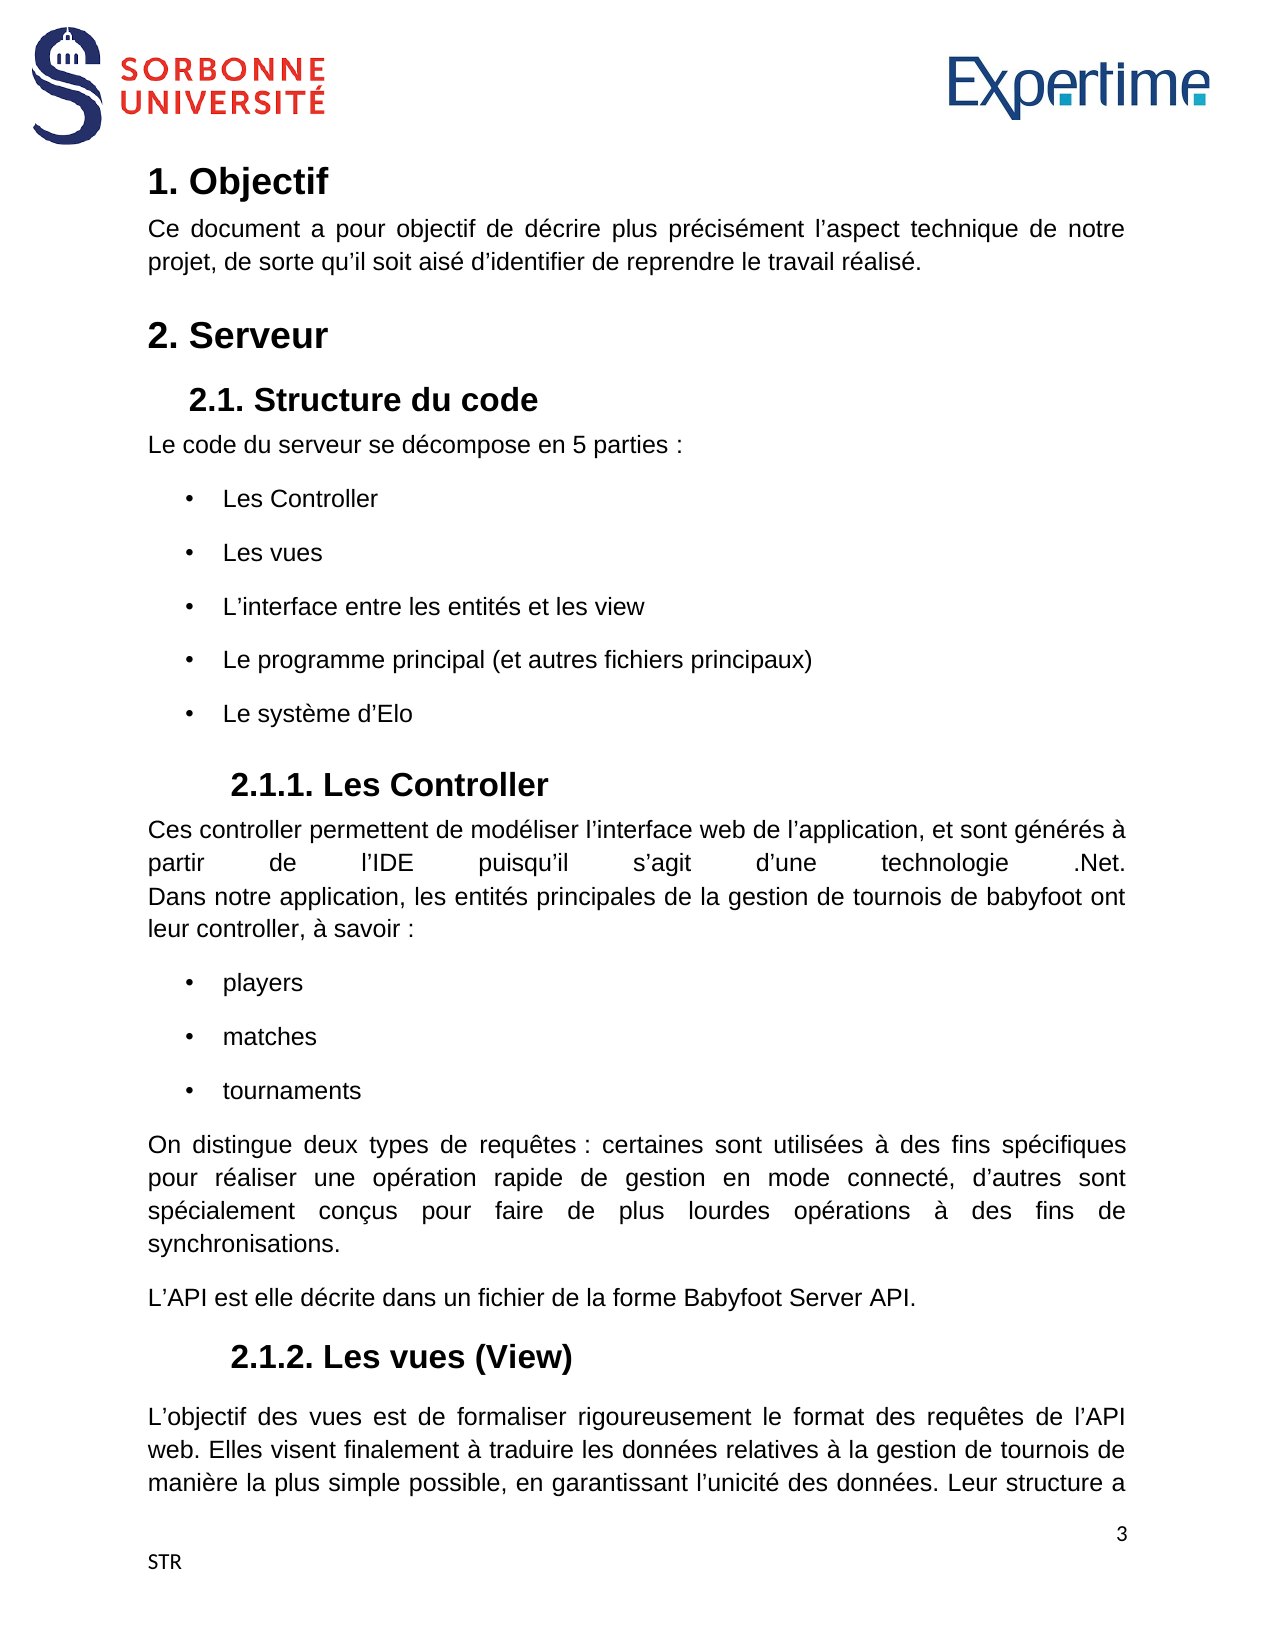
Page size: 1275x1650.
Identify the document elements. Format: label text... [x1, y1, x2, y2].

subtitle Structure du code [189, 379, 1127, 418]
text L’objectif des vues est de formaliser rigoureusement le format des requêtes de l’API web. Elles visent finalement à traduire les données relatives à la gestion de tournois de manière la plus simple possible, en garantissant l’unicité des données. Leur structure a [148, 1402, 1127, 1497]
text Ce document a pour objectif de décrire plus précisément l’aspect technique de notre projet, de sorte qu’il soit aisé d’identifier de reprendre le travail réalisé. [148, 214, 1127, 276]
list matches [185, 1022, 1127, 1051]
list players [185, 968, 1127, 997]
text L’API est elle décrite dans un fichier de la forme Babyfoot Server API. [148, 1283, 1127, 1312]
list tournaments [185, 1076, 1127, 1105]
subtitle Les Controller [230, 765, 1127, 804]
text On distingue deux types de requêtes : certaines sont utilisées à des fins spécifiques pour réaliser une opération rapide de gestion en mode connecté, d’autres sont spécialement conçus pour faire de plus lourdes opérations à des fins de synchronisations. [148, 1130, 1127, 1258]
list Le système d’Elo [185, 699, 1127, 728]
text Ces controller permettent de modéliser l’interface web de l’application, et sont générés à partir de l’IDE puisqu’il s’agit d’une technologie .Net. Dans notre application, les entités principales de la gestion de tournois de babyfoot ont leur controller, à savoir : [148, 815, 1127, 943]
picture [945, 52, 1210, 120]
subtitle Les vues (View) [230, 1337, 1127, 1375]
list Les vues [185, 538, 1127, 566]
list Les Controller [185, 484, 1127, 512]
list L’interface entre les entités et les view [185, 592, 1127, 620]
picture [31, 26, 325, 145]
list Le programme principal (et autres fichiers principaux) [185, 646, 1127, 674]
subtitle Serveur [147, 313, 1127, 356]
subtitle Objectif [147, 159, 1127, 202]
text Le code du serveur se décompose en 5 parties : [148, 430, 1127, 458]
